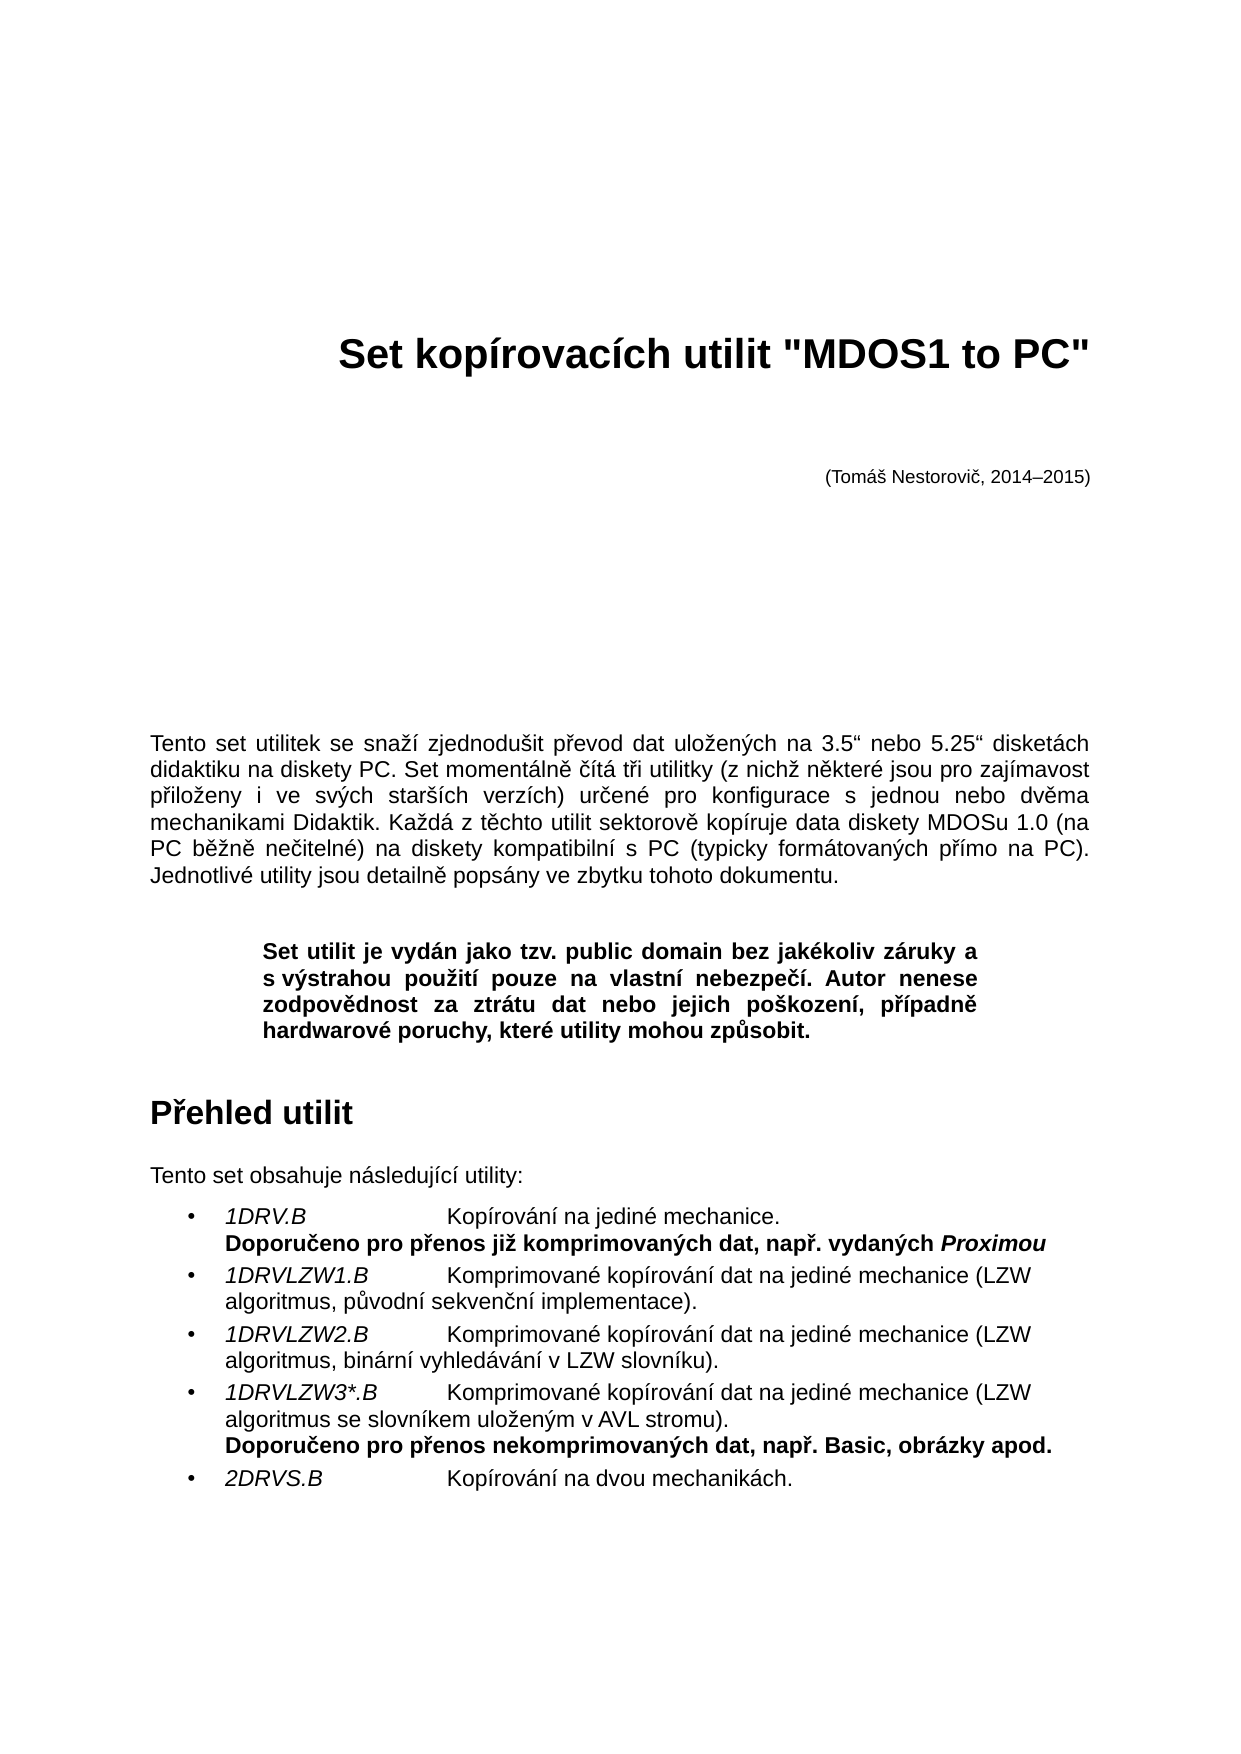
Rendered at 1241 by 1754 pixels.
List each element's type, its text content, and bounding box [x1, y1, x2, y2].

list 2DRVS.B Kopírování na dvou mechanikách. [187, 1464, 1091, 1491]
text Tento set obsahuje následující utility: [150, 1162, 1091, 1188]
subtitle Přehled utilit [150, 1093, 1091, 1132]
list 1DRV.B Kopírování na jediné mechanice. Doporučeno pro přenos již komprimovaných dat, např. vydaných Proximou [187, 1203, 1091, 1256]
text (Tomáš Nestorovič, 2014–2015) [150, 466, 1091, 488]
list 1DRVLZW1.B Komprimované kopírování dat na jediné mechanice (LZW algoritmus, původní sekvenční implementace). [187, 1262, 1091, 1314]
list 1DRVLZW3*.B Komprimované kopírování dat na jediné mechanice (LZW algoritmus se slovníkem uloženým v AVL stromu). Doporučeno pro přenos nekomprimovaných dat, např. Basic, obrázky apod. [187, 1379, 1091, 1458]
text Set utilit je vydán jako tzv. public domain bez jakékoliv záruky a s výstrahou použití pouze na vlastní nebezpečí. Autor nenese zodpovědnost za ztrátu dat nebo jejich poškození, případně hardwarové poruchy, které utility mohou způsobit. [262, 938, 978, 1044]
list 1DRVLZW2.B Komprimované kopírování dat na jediné mechanice (LZW algoritmus, binární vyhledávání v LZW slovníku). [187, 1321, 1091, 1373]
text Tento set utilitek se snaží zjednodušit převod dat uložených na 3.5“ nebo 5.25“ disketách didaktiku na diskety PC. Set momentálně čítá tři utilitky (z nichž některé jsou pro zajímavost přiloženy i ve svých starších verzích) určené pro konfigurace s jednou nebo dvěma mechanikami Didaktik. Každá z těchto utilit sektorově kopíruje data diskety MDOSu 1.0 (na PC běžně nečitelné) na diskety kompatibilní s PC (typicky formátovaných přímo na PC). Jednotlivé utility jsou detailně popsány ve zbytku tohoto dokumentu. [150, 730, 1091, 888]
text Set kopírovacích utilit "MDOS1 to PC" [150, 330, 1091, 378]
